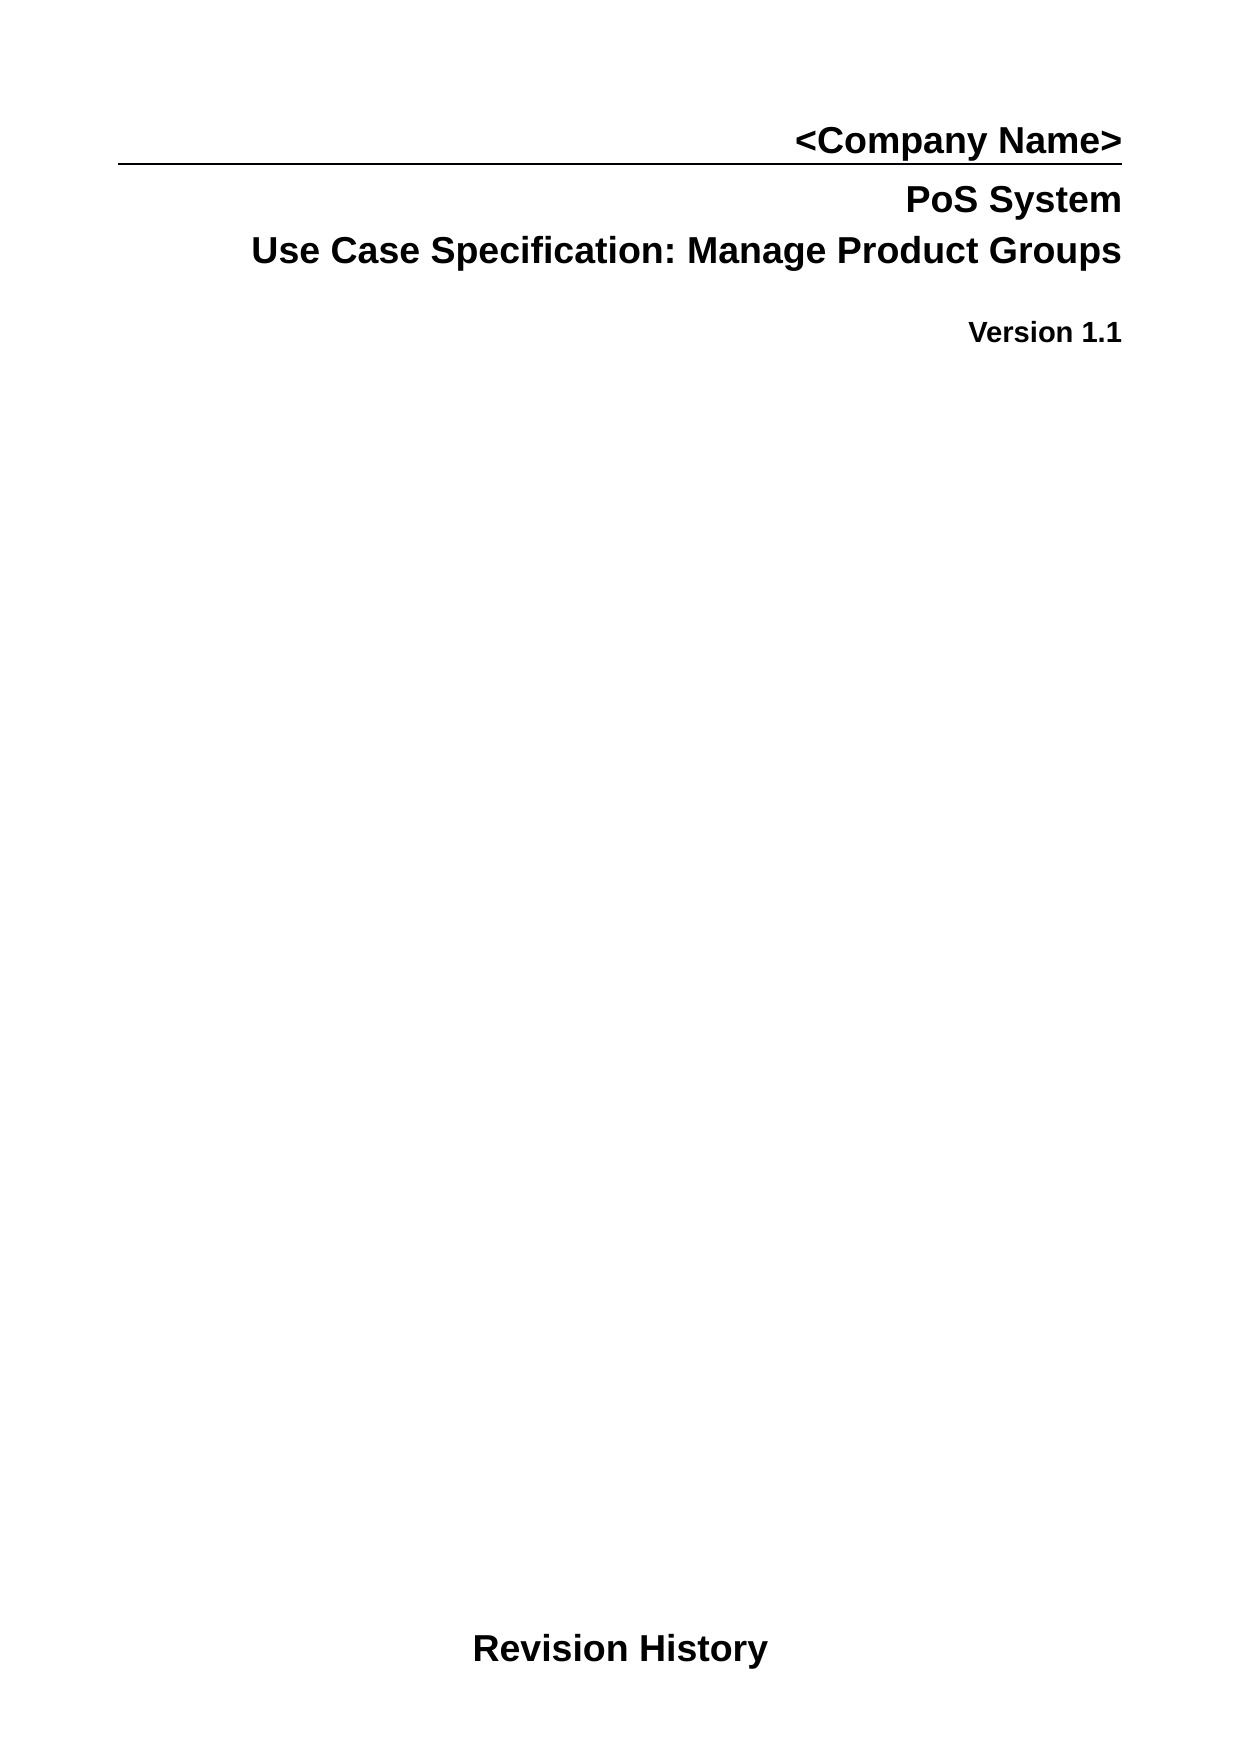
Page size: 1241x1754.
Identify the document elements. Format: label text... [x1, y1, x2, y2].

text PoS System [118, 177, 1122, 220]
text Version 1.1 [118, 315, 1122, 348]
text Use Case Specification: Manage Product Groups [118, 229, 1122, 272]
text Revision History [118, 1626, 1122, 1669]
